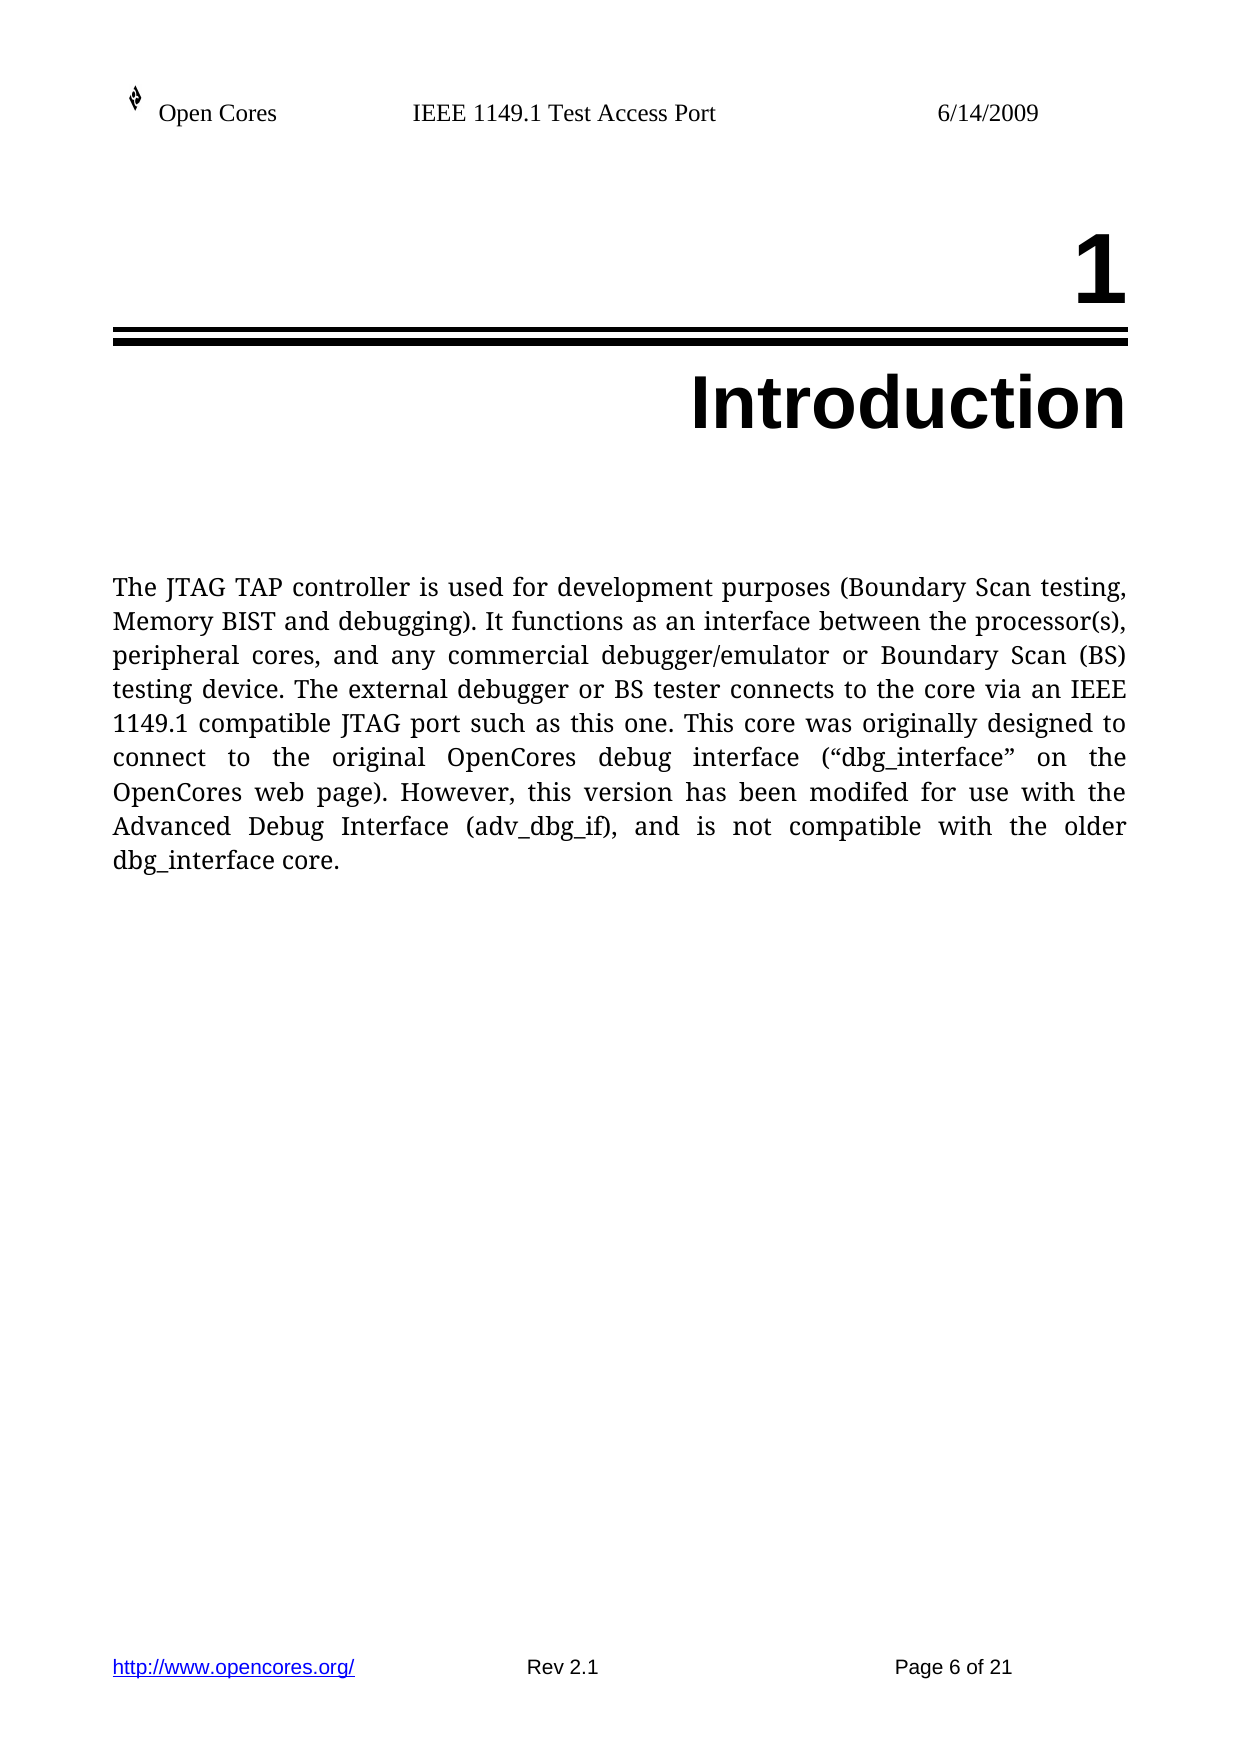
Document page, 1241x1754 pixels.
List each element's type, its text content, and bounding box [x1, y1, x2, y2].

subtitle Introduction [112, 358, 1128, 445]
text The JTAG TAP controller is used for development purposes (Boundary Scan testing, Memory BIST and debugging). It functions as an interface between the processor(s), peripheral cores, and any commercial debugger/emulator or Boundary Scan (BS) testing device. The external debugger or BS tester connects to the core via an IEEE 1149.1 compatible JTAG port such as this one. This core was originally designed to connect to the original OpenCores debug interface (“dbg_interface” on the OpenCores web page). However, this version has been modifed for use with the Advanced Debug Interface (adv_dbg_if), and is not compatible with the older dbg_interface core. [112, 570, 1128, 876]
